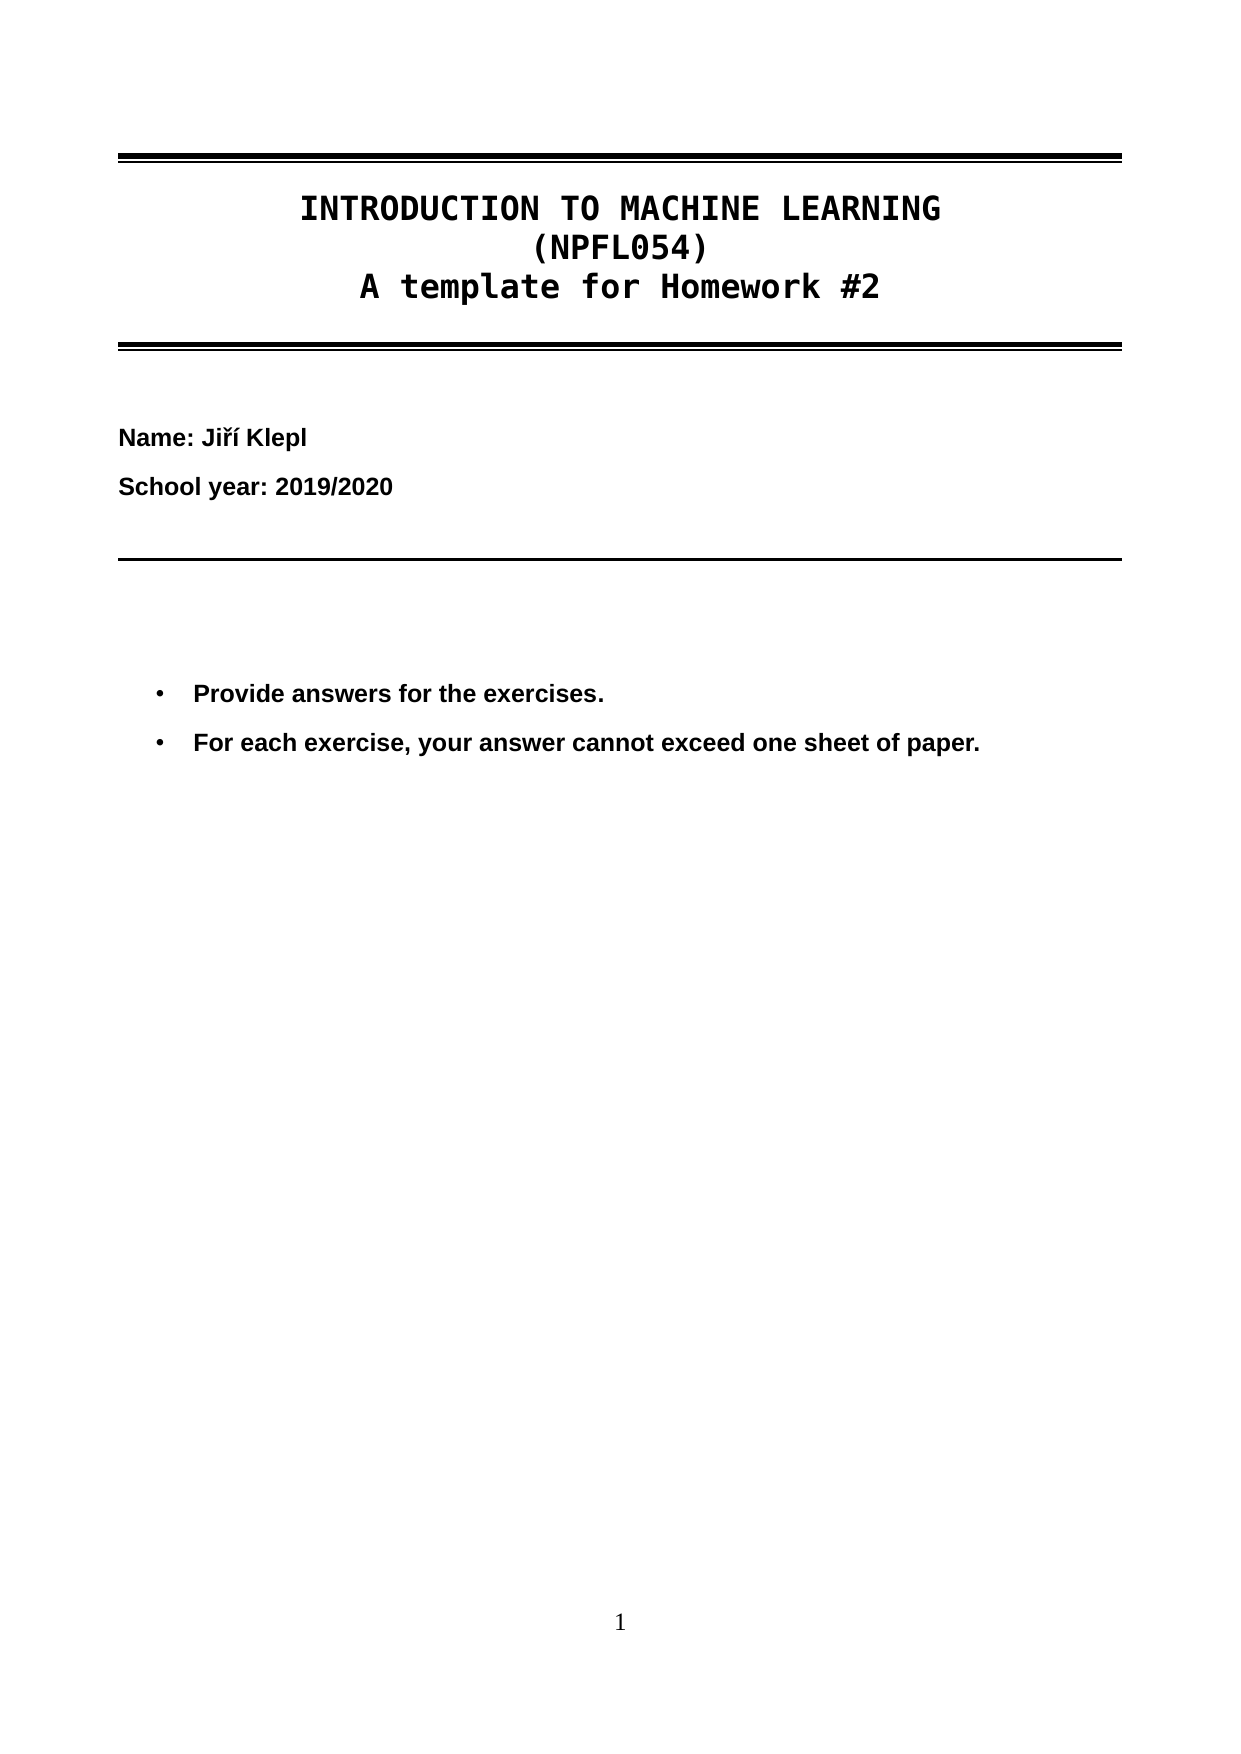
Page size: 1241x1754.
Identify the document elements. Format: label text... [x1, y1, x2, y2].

list For each exercise, your answer cannot exceed one sheet of paper. [156, 728, 1122, 757]
text School year: 2019/2020 [118, 472, 1122, 501]
text (NPFL054) [118, 228, 1122, 267]
text A template for Homework #2 [118, 267, 1122, 306]
list Provide answers for the exercises. [156, 679, 1122, 708]
text Name: Jiří Klepl [118, 423, 1122, 452]
text INTRODUCTION TO MACHINE LEARNING [118, 189, 1122, 228]
